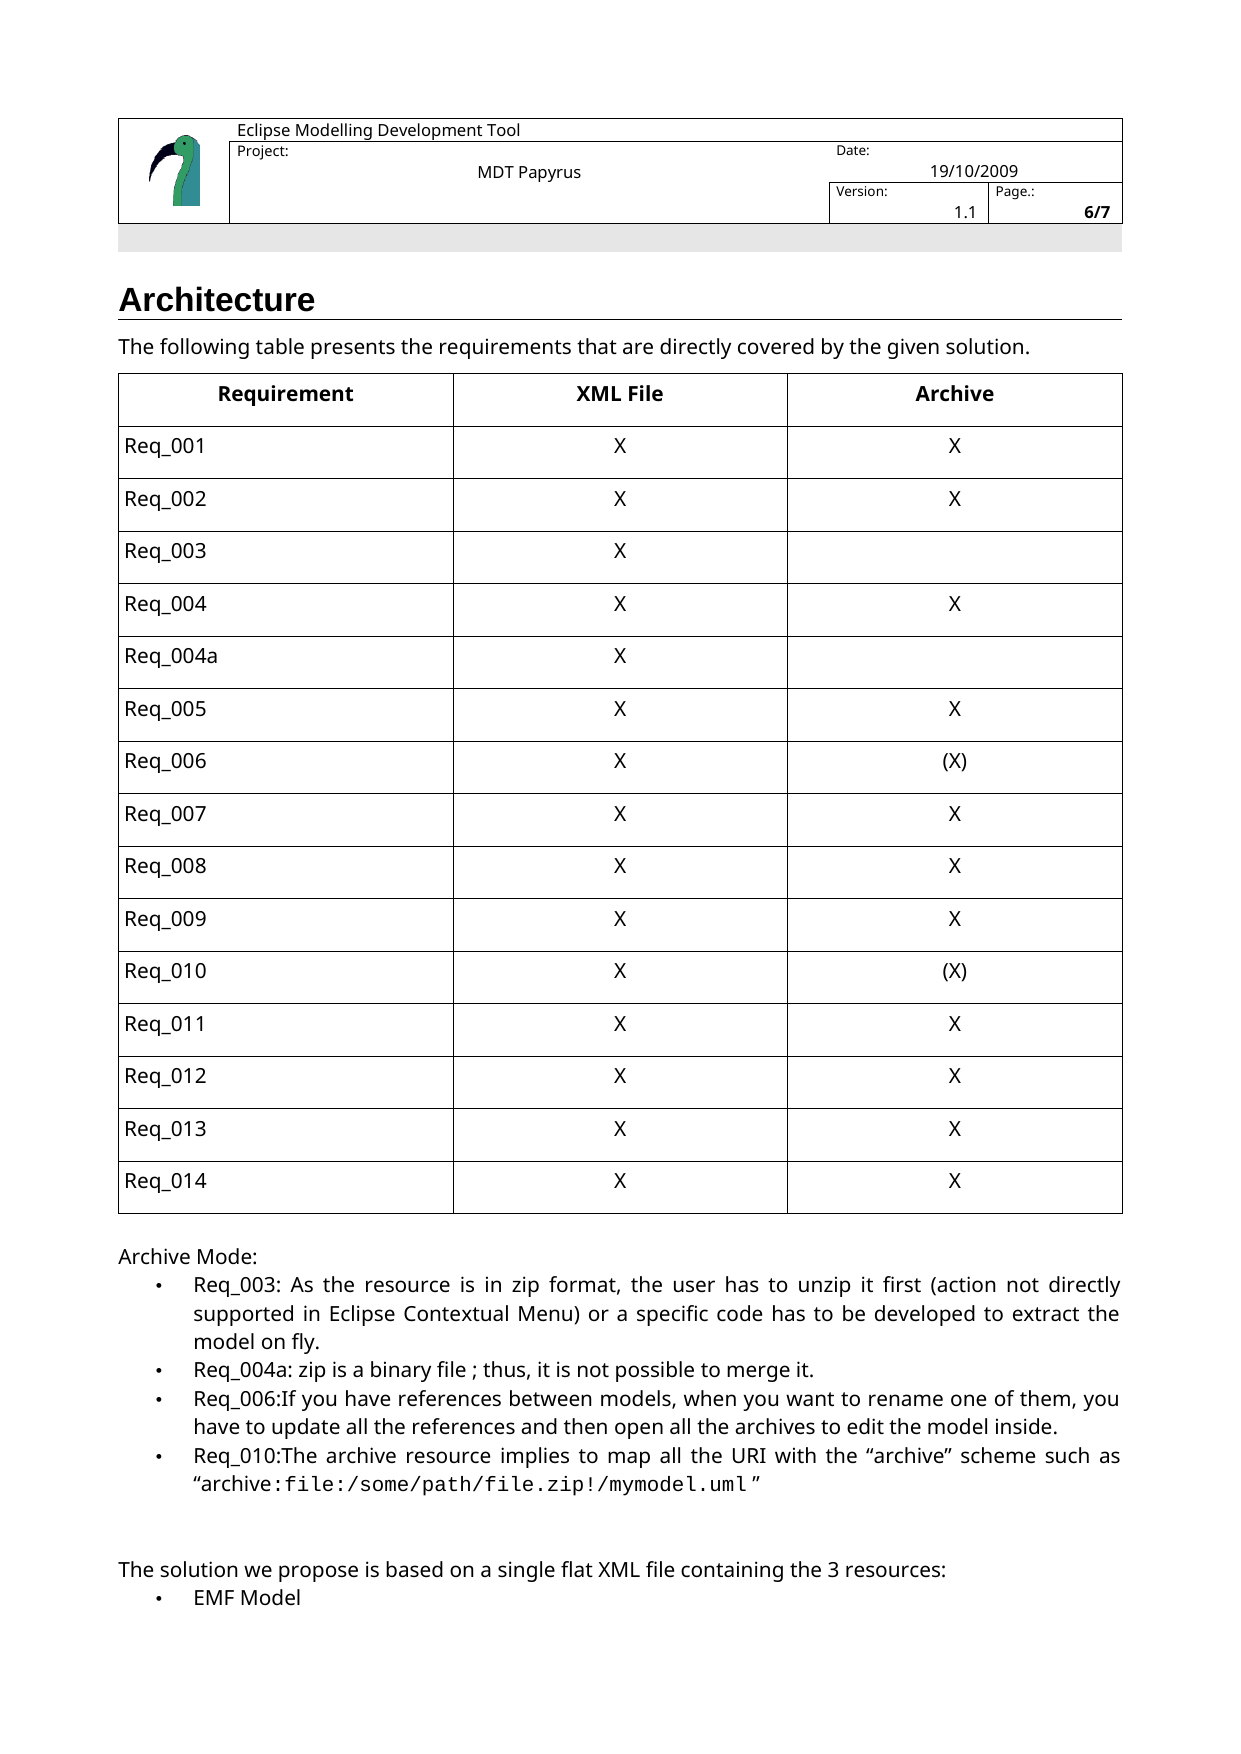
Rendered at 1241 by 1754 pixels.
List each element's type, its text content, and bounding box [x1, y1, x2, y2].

list Req_006:If you have references between models, when you want to rename one of them, you have to update all the references and then open all the archives to edit the model inside. [156, 1384, 1122, 1441]
table_cell Req_004 [119, 584, 453, 636]
table_cell X [788, 1109, 1122, 1161]
table_cell X [454, 847, 787, 898]
table_cell X [788, 1162, 1122, 1213]
list Req_004a: zip is a binary file ; thus, it is not possible to merge it. [156, 1356, 1122, 1384]
table_cell [788, 532, 1122, 583]
table_cell Req_005 [119, 689, 453, 741]
table_cell Req_010 [119, 952, 453, 1003]
table_cell Req_013 [119, 1109, 453, 1161]
text The solution we propose is based on a single flat XML file containing the 3 resources: [118, 1555, 1122, 1583]
table_cell X [788, 584, 1122, 636]
table_cell X [788, 689, 1122, 741]
table_cell X [454, 637, 787, 688]
table_header Archive [788, 374, 1122, 426]
table_cell X [788, 1004, 1122, 1056]
table_cell X [454, 1057, 787, 1108]
table_cell Req_008 [119, 847, 453, 898]
table_cell X [454, 1162, 787, 1213]
table_cell X [454, 479, 787, 531]
table_cell X [454, 899, 787, 951]
table_cell X [454, 689, 787, 741]
table_cell X [788, 427, 1122, 478]
table_cell Req_012 [119, 1057, 453, 1108]
list Req_010:The archive resource implies to map all the URI with the “archive” scheme such as “archive:file:/some/path/file.zip!/mymodel.uml ” [156, 1441, 1122, 1498]
table_header Requirement [119, 374, 453, 426]
list EMF Model [156, 1583, 1122, 1612]
table_cell Req_007 [119, 794, 453, 846]
table_cell X [454, 532, 787, 583]
table_cell Req_009 [119, 899, 453, 951]
table_cell Req_011 [119, 1004, 453, 1056]
table_cell Req_006 [119, 742, 453, 793]
table_cell X [788, 479, 1122, 531]
table_cell X [454, 952, 787, 1003]
text The following table presents the requirements that are directly covered by the given solution. [118, 332, 1122, 361]
table_cell Req_001 [119, 427, 453, 478]
table_cell X [788, 794, 1122, 846]
table_cell X [454, 584, 787, 636]
list Req_003: As the resource is in zip format, the user has to unzip it first (action not directly supported in Eclipse Contextual Menu) or a specific code has to be developed to extract the model on fly. [156, 1270, 1122, 1356]
subtitle Architecture [118, 281, 1122, 319]
table_cell X [788, 1057, 1122, 1108]
table_cell X [788, 899, 1122, 951]
table_cell X [454, 1004, 787, 1056]
table_cell Req_014 [119, 1162, 453, 1213]
table_cell X [454, 427, 787, 478]
text Archive Mode: [118, 1242, 1122, 1270]
picture [147, 133, 201, 209]
table_cell [788, 637, 1122, 688]
table_cell Req_004a [119, 637, 453, 688]
table_header XML File [454, 374, 787, 426]
table_cell X [454, 1109, 787, 1161]
table_cell Req_002 [119, 479, 453, 531]
table_cell X [788, 847, 1122, 898]
table_cell X [454, 742, 787, 793]
table_cell (X) [788, 742, 1122, 793]
table_cell X [454, 794, 787, 846]
table_cell Req_003 [119, 532, 453, 583]
table_cell (X) [788, 952, 1122, 1003]
